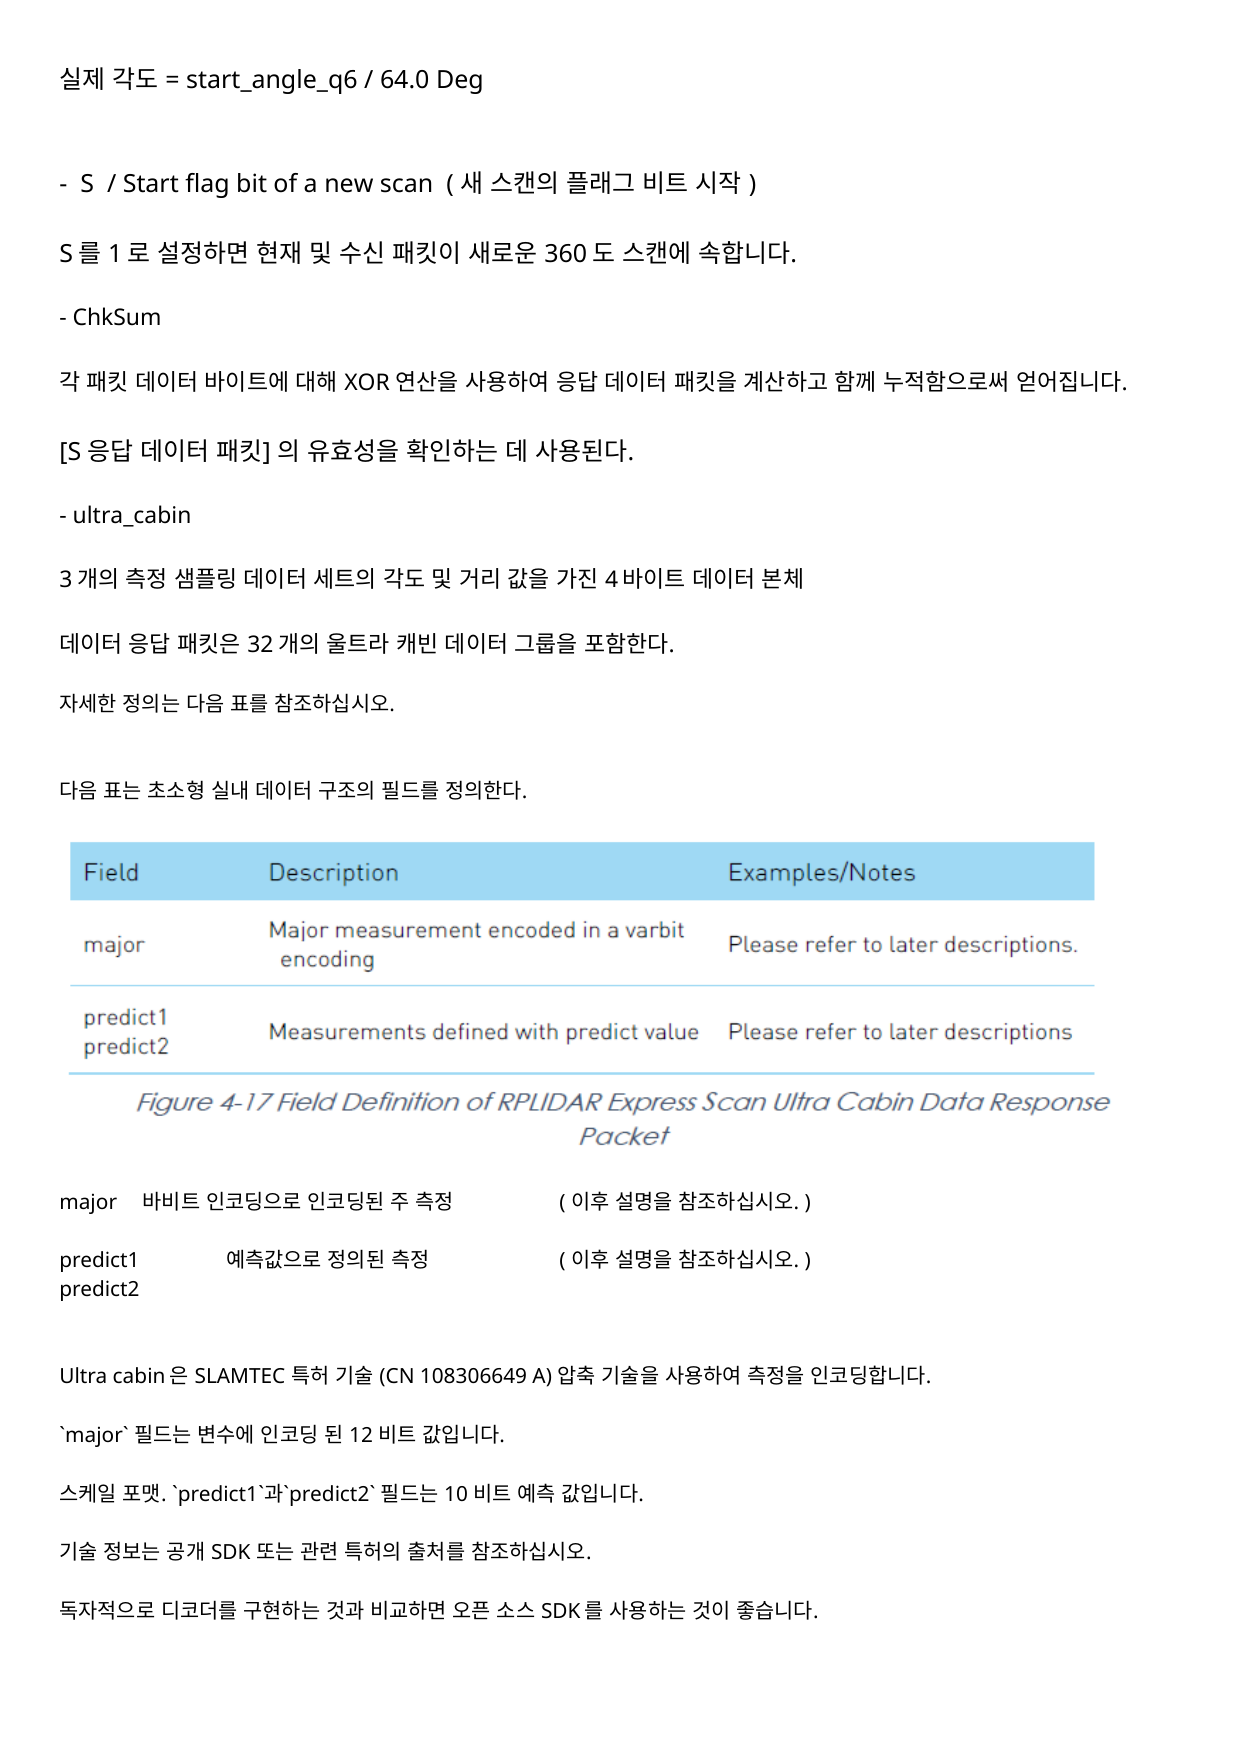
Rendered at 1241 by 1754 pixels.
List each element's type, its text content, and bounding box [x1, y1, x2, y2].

text 스케일 포맷. `predict1`과`predict2` 필드는 10 비트 예측 값입니다. [59, 1477, 1181, 1507]
text predict2 [59, 1274, 1181, 1302]
text - S / Start flag bit of a new scan ( 새 스캔의 플래그 비트 시작 ) [59, 163, 1181, 200]
text 실제 각도 = start_angle_q6 / 64.0 Deg [59, 59, 1181, 95]
text 다음 표는 초소형 실내 데이터 구조의 필드를 정의한다. [59, 775, 1181, 805]
text 각 패킷 데이터 바이트에 대해 XOR 연산을 사용하여 응답 데이터 패킷을 계산하고 함께 누적함으로써 얻어집니다. [59, 364, 1181, 397]
text 자세한 정의는 다음 표를 참조하십시오. [59, 687, 1181, 718]
text - ultra_cabin [59, 499, 1181, 530]
text - ChkSum [59, 301, 1181, 332]
text S를 1로 설정하면 현재 및 수신 패킷이 새로운 360도 스캔에 속합니다. [59, 234, 1181, 270]
picture [62, 833, 1123, 1157]
text 데이터 응답 패킷은 32개의 울트라 캐빈 데이터 그룹을 포함한다. [59, 626, 1181, 659]
text predict1 예측값으로 정의된 측정 ( 이후 설명을 참조하십시오. ) [59, 1244, 1181, 1274]
text [S 응답 데이터 패킷] 의 유효성을 확인하는 데 사용된다. [59, 431, 1181, 467]
text `major` 필드는 변수에 인코딩 된 12 비트 값입니다. [59, 1418, 1181, 1448]
text Ultra cabin은 SLAMTEC 특허 기술 (CN 108306649 A) ​​압축 기술을 사용하여 측정을 인코딩합니다. [59, 1359, 1181, 1390]
text major 바비트 인코딩으로 인코딩된 주 측정 ( 이후 설명을 참조하십시오. ) [59, 1185, 1181, 1215]
text 독자적으로 디코더를 구현하는 것과 비교하면 오픈 소스 SDK를 사용하는 것이 좋습니다. [59, 1594, 1181, 1625]
text 3개의 측정 샘플링 데이터 세트의 각도 및 거리 값을 가진 4바이트 데이터 본체 [59, 561, 1181, 594]
text 기술 정보는 공개 SDK 또는 관련 특허의 출처를 참조하십시오. [59, 1536, 1181, 1566]
